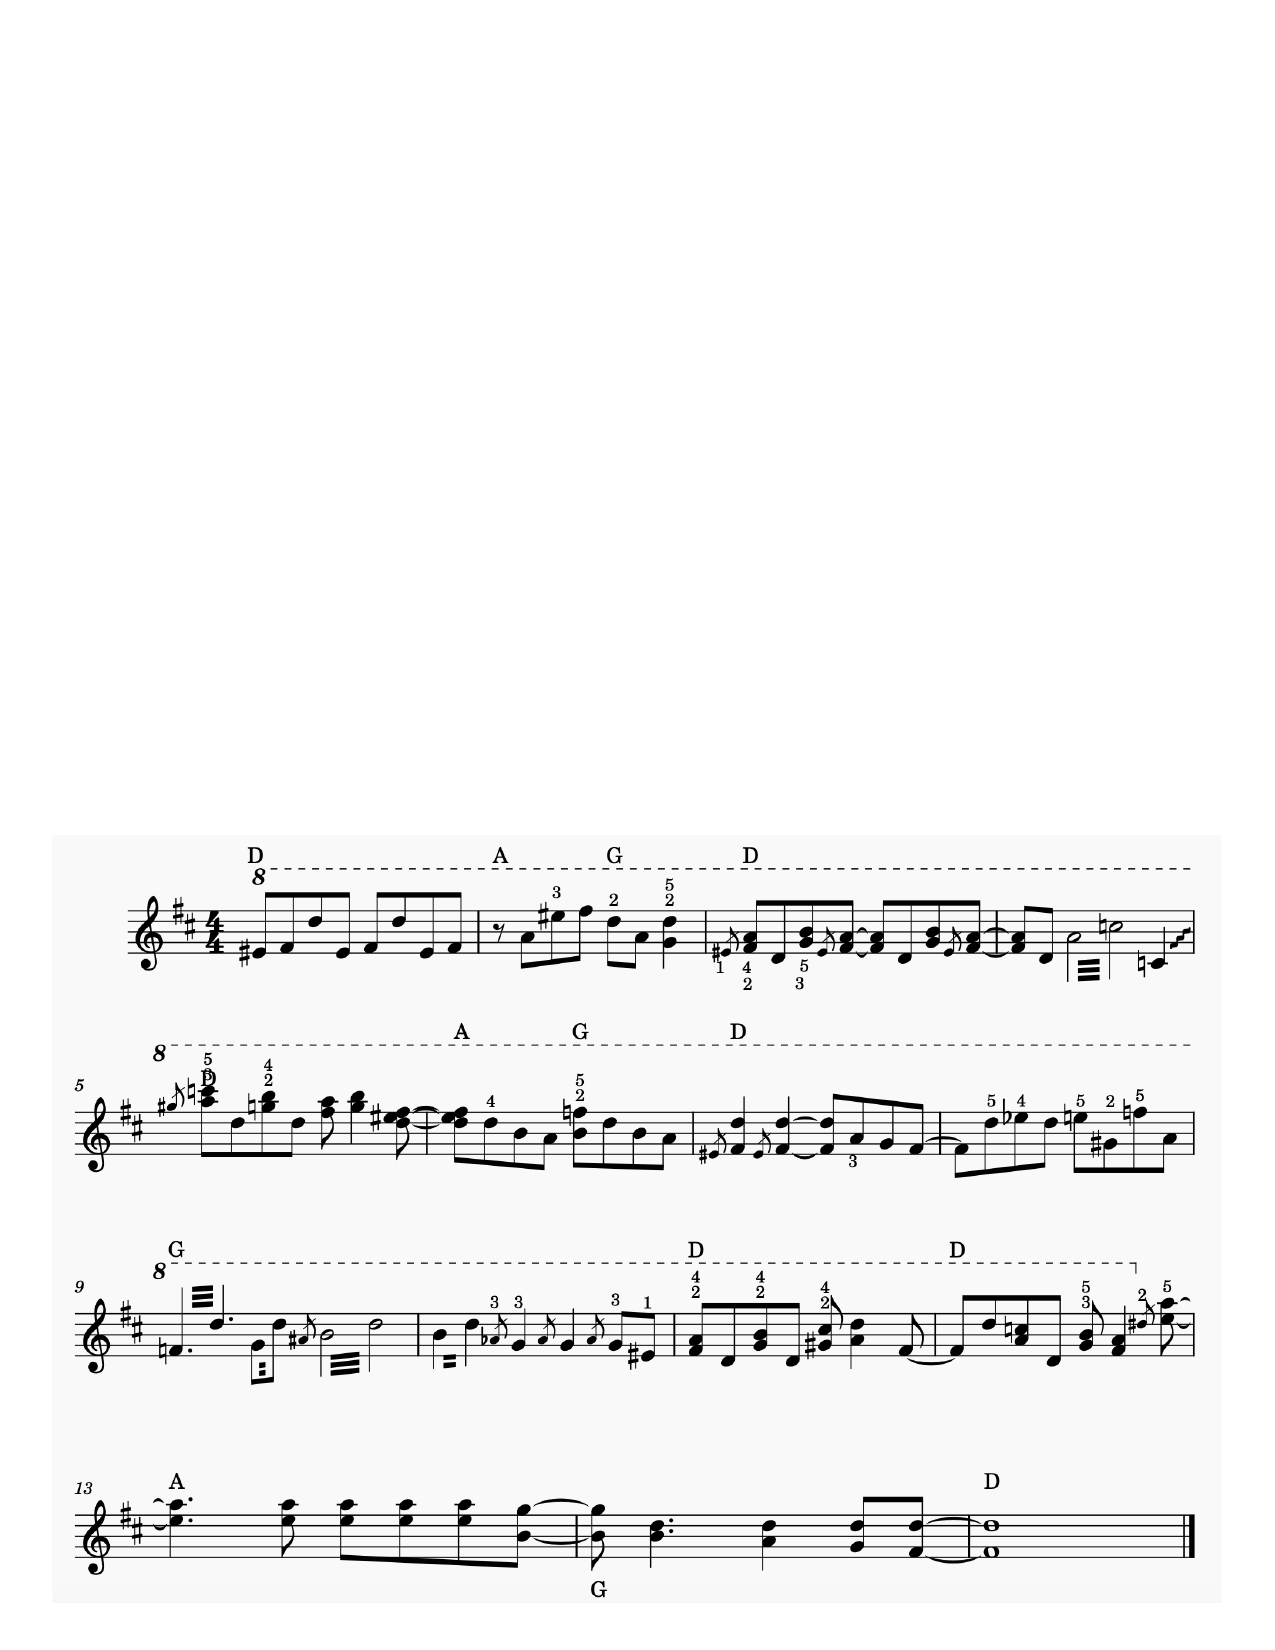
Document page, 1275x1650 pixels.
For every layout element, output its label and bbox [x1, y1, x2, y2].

picture [52, 835, 1222, 1603]
